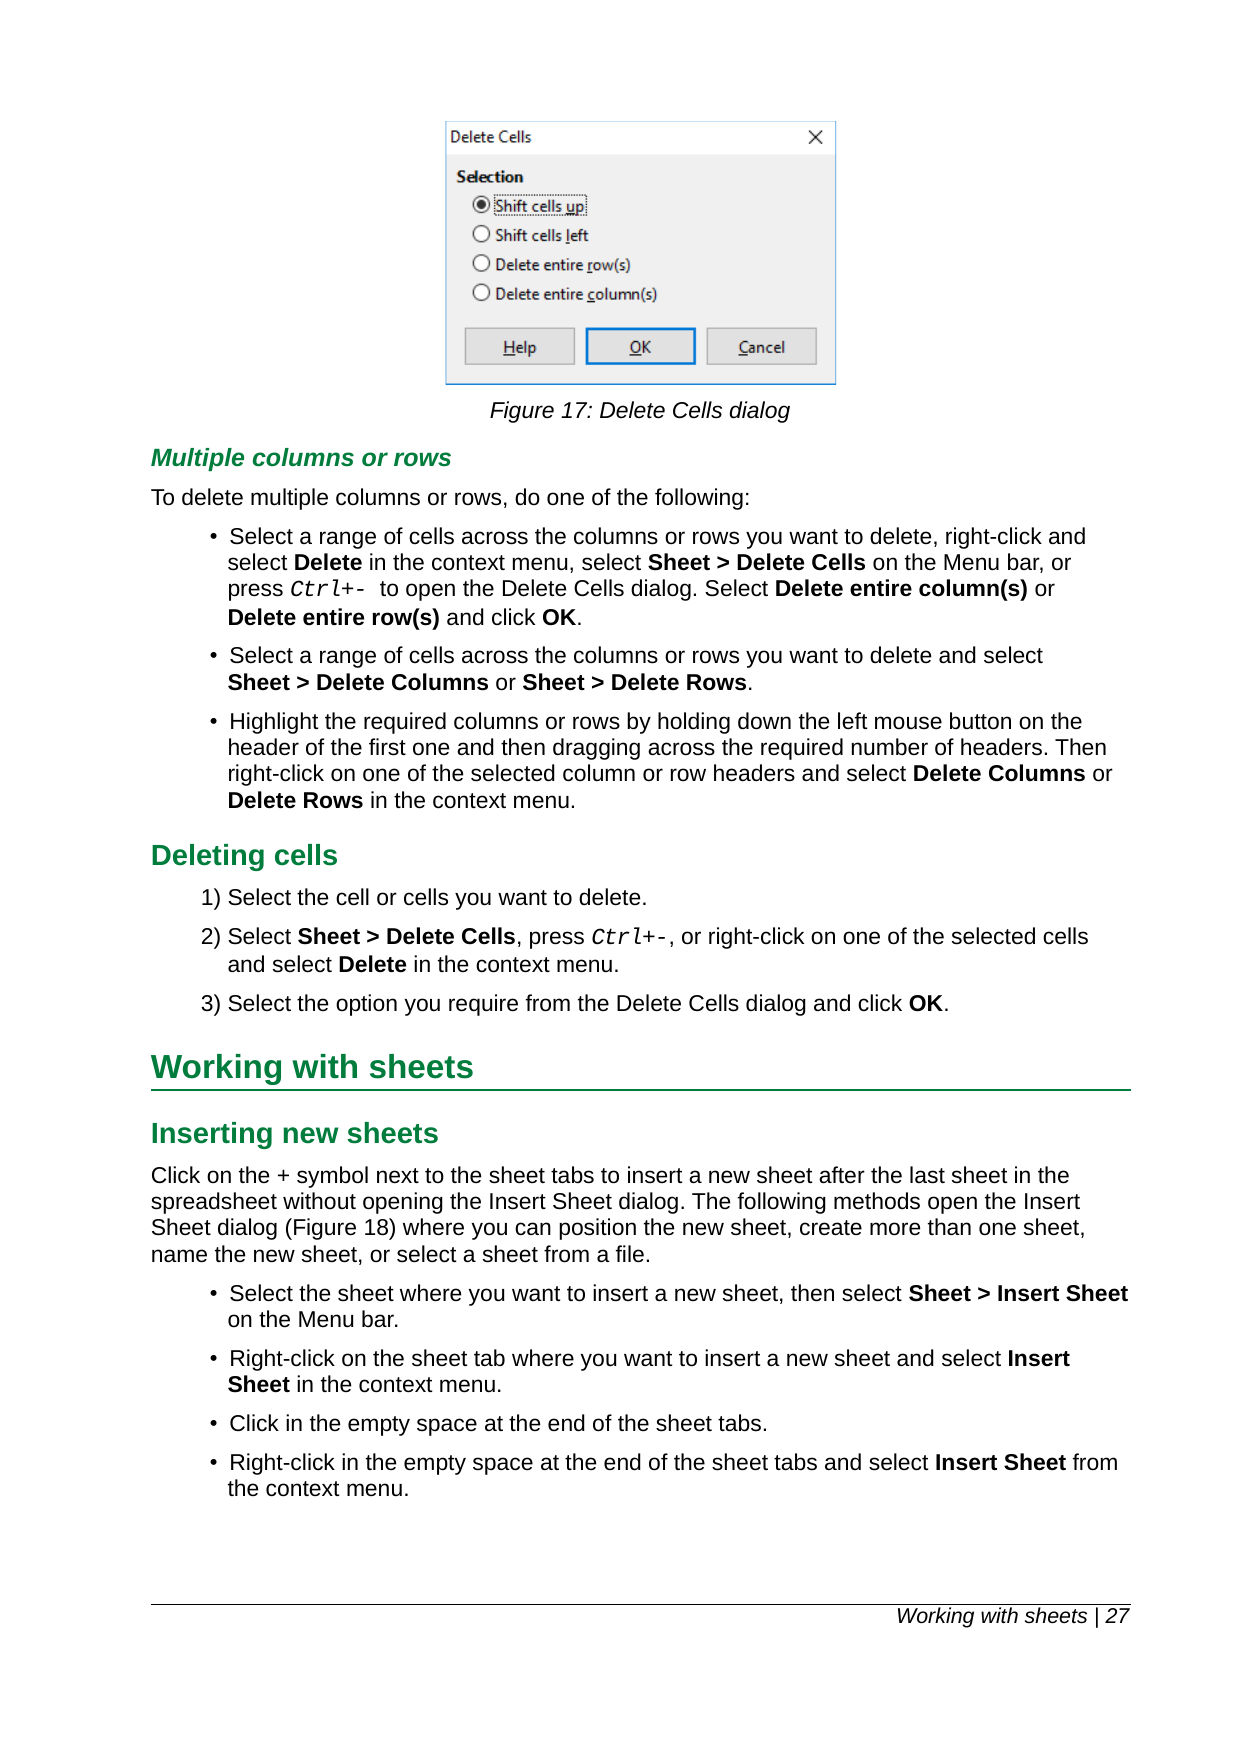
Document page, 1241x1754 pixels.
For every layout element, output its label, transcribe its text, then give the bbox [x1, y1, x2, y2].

list Right-click in the empty space at the end of the sheet tabs and select Insert Sheet from the context menu. [209, 1449, 1131, 1502]
list Click in the empty space at the end of the sheet tabs. [209, 1410, 1131, 1436]
list Select the option you require from the Delete Cells dialog and click OK. [227, 990, 1131, 1016]
list Highlight the required columns or rows by holding down the left mouse button on the header of the first one and then dragging across the required number of headers. Then right-click on one of the selected column or row headers and select Delete Columns or Delete Rows in the context menu. [209, 708, 1131, 813]
subtitle Working with sheets [151, 1047, 1131, 1089]
list Right-click on the sheet tab where you want to insert a new sheet and select Insert Sheet in the context menu. [209, 1345, 1131, 1397]
subtitle Deleting cells [151, 838, 1131, 871]
list Click on the + symbol next to the sheet tabs to insert a new sheet after the last sheet in the spreadsheet without opening the Insert Sheet dialog. The following methods open the Insert Sheet dialog (Figure 18) where you can position the new sheet, create more than one sheet, name the new sheet, or select a sheet from a file. [151, 1162, 1131, 1267]
subtitle Multiple columns or rows [151, 443, 1131, 471]
list To delete multiple columns or rows, do one of the following: [151, 484, 1131, 510]
picture [445, 121, 837, 385]
list Select a range of cells across the columns or rows you want to delete and select Sheet > Delete Columns or Sheet > Delete Rows. [209, 642, 1131, 695]
list Select Sheet > Delete Cells, press Ctrl+-, or right-click on one of the selected cells and select Delete in the context menu. [227, 923, 1131, 977]
list Select a range of cells across the columns or rows you want to delete, right-click and select Delete in the context menu, select Sheet > Delete Cells on the Menu bar, or press Ctrl+- to open the Delete Cells dialog. Select Delete entire column(s) or Delete entire row(s) and click OK. [209, 523, 1131, 630]
list Select the cell or cells you want to delete. [227, 884, 1131, 910]
list Select the sheet where you want to insert a new sheet, then select Sheet > Insert Sheet on the Menu bar. [209, 1279, 1131, 1332]
text Figure 17: Delete Cells dialog [446, 397, 836, 423]
subtitle Inserting new sheets [151, 1116, 1131, 1149]
